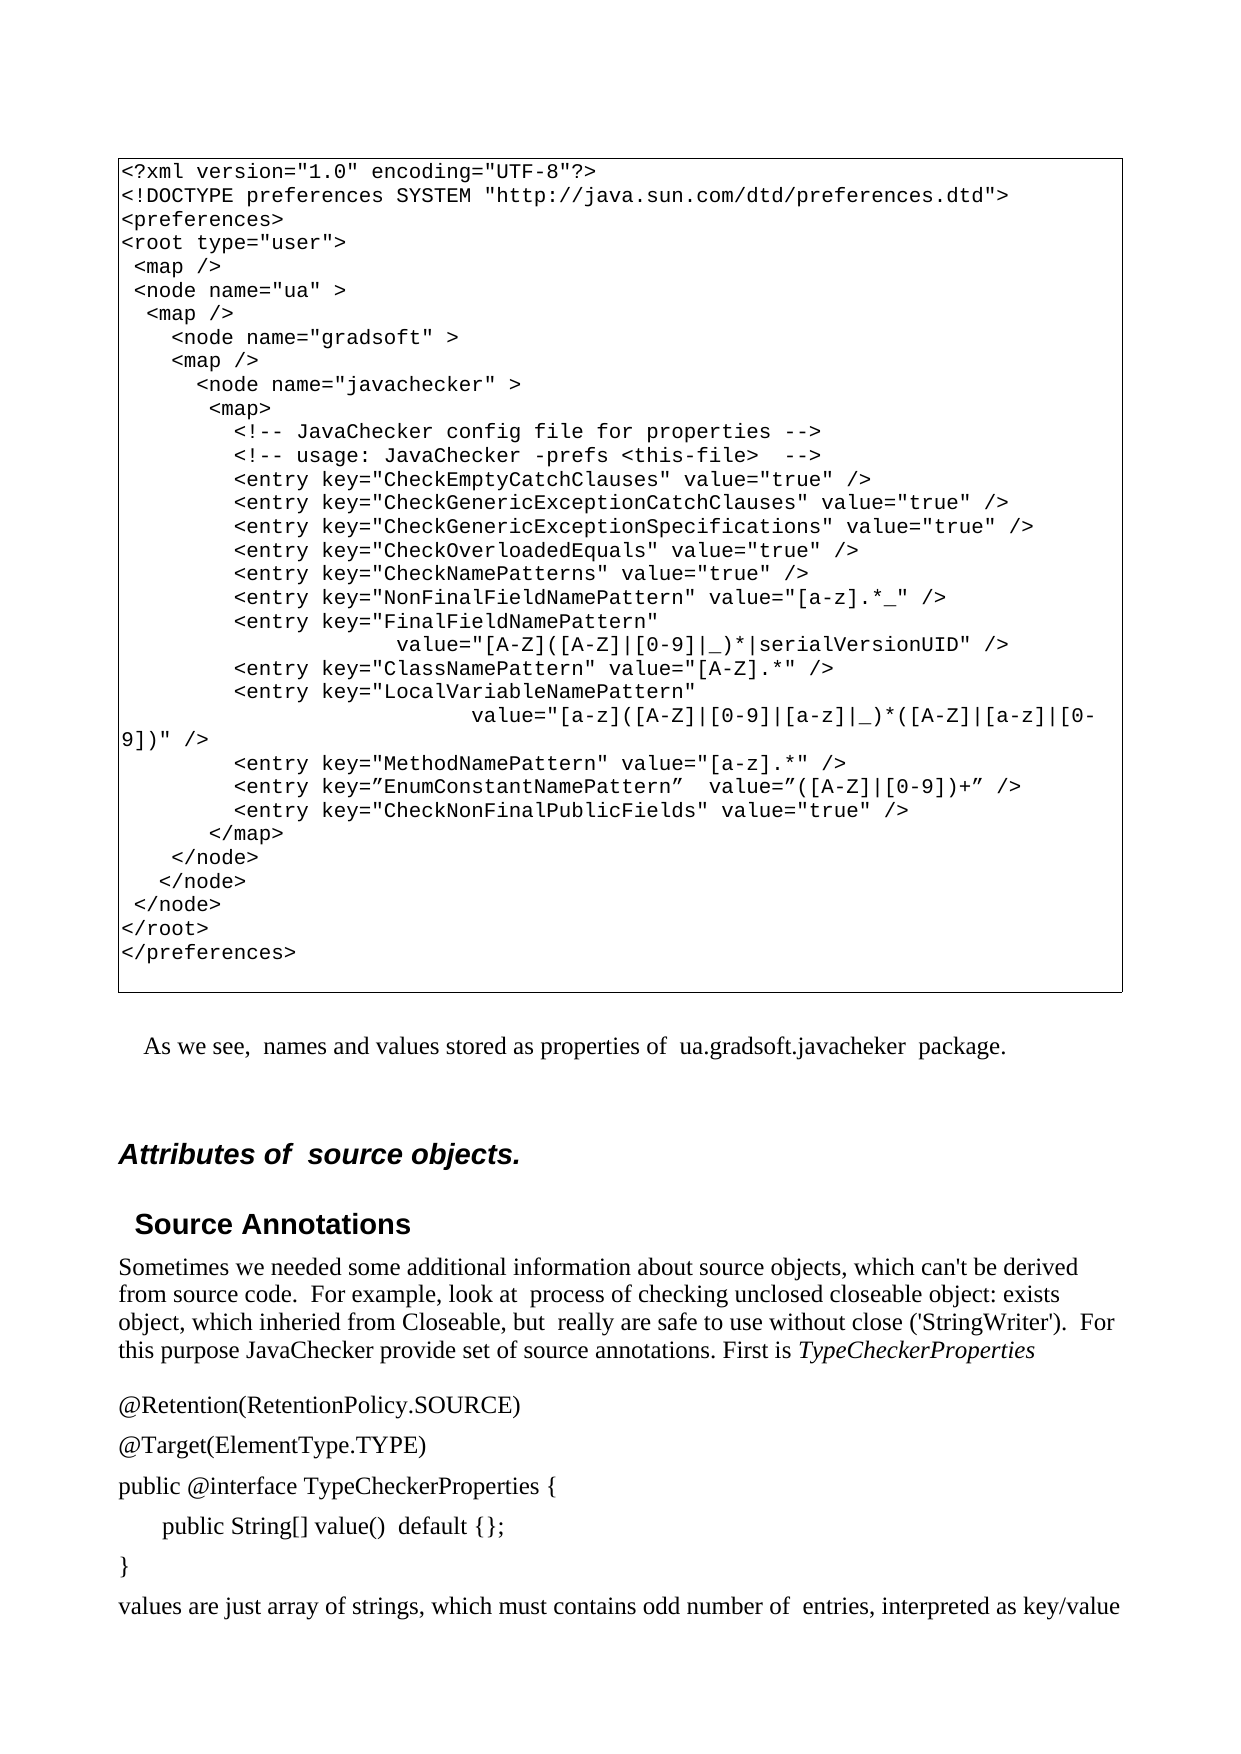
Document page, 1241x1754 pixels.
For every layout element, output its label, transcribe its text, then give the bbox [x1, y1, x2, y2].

text <entry key="MethodNamePattern" value="[a-z].*" /> [119, 749, 1122, 773]
text values are just array of strings, which must contains odd number of entries, interpreted as key/value [118, 1592, 1122, 1620]
text } [118, 1552, 1122, 1580]
text <entry key="FinalFieldNamePattern" [119, 608, 1122, 631]
text <map /> [119, 347, 1122, 371]
text <node name="javachecker" > [119, 371, 1122, 395]
text @Retention(RetentionPolicy.SOURCE) [118, 1391, 1122, 1419]
text <map /> [119, 300, 1122, 324]
text <entry key=”EnumConstantNamePattern” value=”([A-Z]|[0-9])+” /> [119, 773, 1122, 797]
text <entry key="LocalVariableNamePattern" [119, 678, 1122, 702]
text <entry key="CheckGenericExceptionSpecifications" value="true" /> [119, 513, 1122, 537]
subtitle Source Annotations [118, 1208, 1122, 1240]
text Sometimes we needed some additional information about source objects, which can't be derived from source code. For example, look at process of checking unclosed closeable object: exists object, which inheried from Closeable, but really are safe to use without close ('StringWriter'). For this purpose JavaChecker provide set of source annotations. First is TypeCheckerProperties [118, 1253, 1122, 1364]
text <entry key="NonFinalFieldNamePattern" value="[a-z].*_" /> [119, 584, 1122, 608]
text value="[a-z]([A-Z]|[0-9]|[a-z]|_)*([A-Z]|[a-z]|[0-9])" /> [119, 702, 1122, 749]
text <node name="gradsoft" > [119, 324, 1122, 347]
text </map> [119, 820, 1122, 844]
text <!DOCTYPE preferences SYSTEM "http://java.sun.com/dtd/preferences.dtd"> [119, 182, 1122, 206]
text <entry key="CheckNamePatterns" value="true" /> [119, 560, 1122, 584]
text <entry key="CheckGenericExceptionCatchClauses" value="true" /> [119, 489, 1122, 513]
text <?xml version="1.0" encoding="UTF-8"?> [119, 159, 1122, 182]
text <!-- JavaChecker config file for properties --> [119, 418, 1122, 442]
text <entry key="CheckNonFinalPublicFields" value="true" /> [119, 797, 1122, 820]
text public @interface TypeCheckerProperties { [118, 1472, 1122, 1499]
text </preferences> [119, 939, 1122, 965]
text <preferences> [119, 206, 1122, 229]
text <entry key="ClassNamePattern" value="[A-Z].*" /> [119, 655, 1122, 678]
text @Target(ElementType.TYPE) [118, 1432, 1122, 1459]
text <node name="ua" > [119, 277, 1122, 300]
text <entry key="CheckOverloadedEquals" value="true" /> [119, 537, 1122, 560]
text <map /> [119, 253, 1122, 277]
subtitle Attributes of source objects. [118, 1138, 1122, 1170]
text </root> [119, 915, 1122, 939]
text <!-- usage: JavaChecker -prefs <this-file> --> [119, 442, 1122, 466]
text <root type="user"> [119, 229, 1122, 253]
text As we see, names and values stored as properties of ua.gradsoft.javacheker package. [118, 1032, 1122, 1060]
text </node> [119, 891, 1122, 915]
text </node> [119, 844, 1122, 868]
text value="[A-Z]([A-Z]|[0-9]|_)*|serialVersionUID" /> [119, 631, 1122, 655]
text <map> [119, 395, 1122, 418]
text <entry key="CheckEmptyCatchClauses" value="true" /> [119, 466, 1122, 489]
text public String[] value() default {}; [118, 1512, 1122, 1540]
text </node> [119, 868, 1122, 891]
